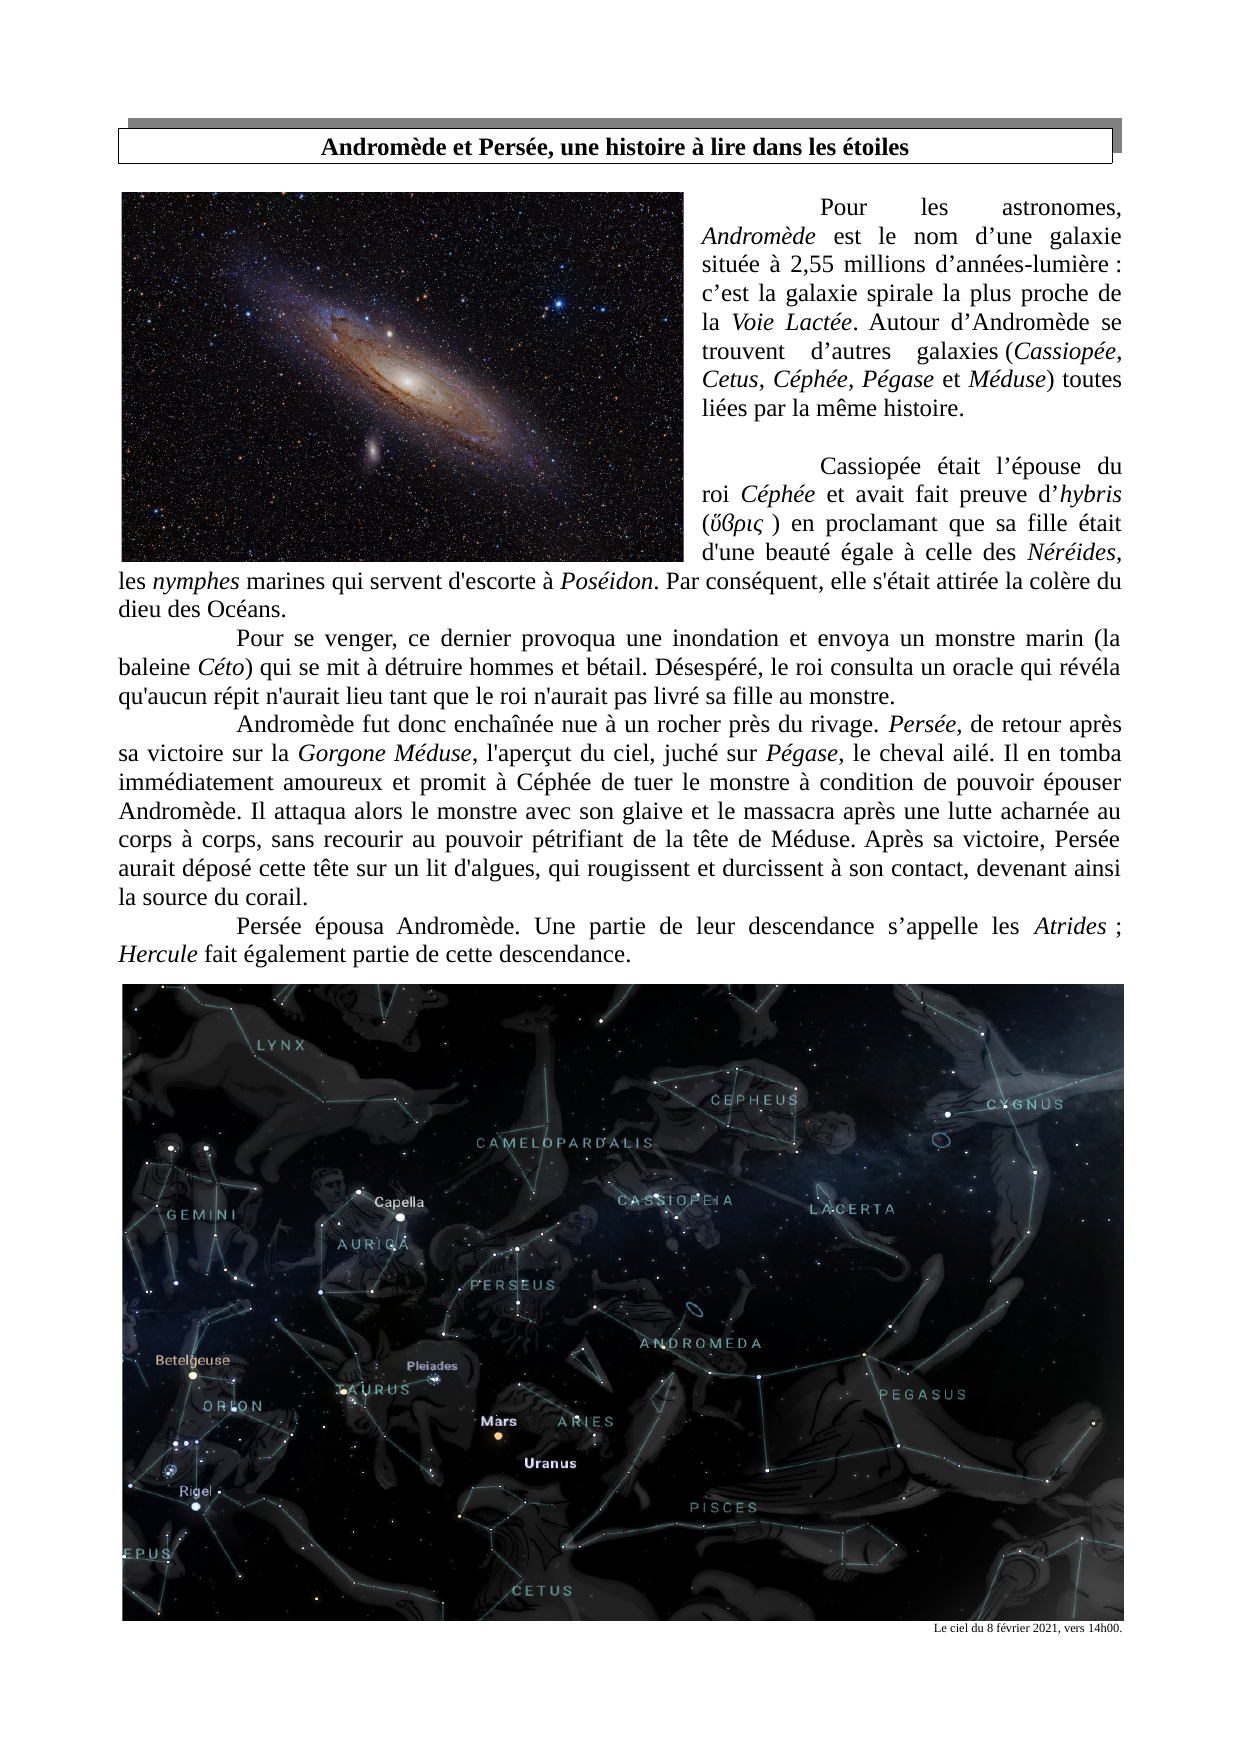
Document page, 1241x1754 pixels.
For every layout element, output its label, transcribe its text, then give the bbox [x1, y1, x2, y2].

picture [121, 192, 684, 562]
text Pour se venger, ce dernier provoqua une inondation et envoya un monstre marin (la baleine Céto) qui se mit à détruire hommes et bétail. Désespéré, le roi consulta un oracle qui révéla qu'aucun répit n'aurait lieu tant que le roi n'aurait pas livré sa fille au monstre. [118, 623, 1122, 709]
text Persée épousa Andromède. Une partie de leur descendance s’appelle les Atrides ; Hercule fait également partie de cette descendance. [118, 911, 1122, 968]
text Cassiopée était l’épouse du roi Céphée et avait fait preuve d’hybris (ὕϐρις ) en proclamant que sa fille était d'une beauté égale à celle des Néréides, les nymphes marines qui servent d'escorte à Poséidon. Par conséquent, elle s'était attirée la colère du dieu des Océans. [118, 451, 1122, 623]
picture [781, 984, 1124, 1621]
text Pour les astronomes, Andromède est le nom d’une galaxie située à 2,55 millions d’années-lumière : c’est la galaxie spirale la plus proche de la Voie Lactée. Autour d’Andromède se trouvent d’autres galaxies (Cassiopée, Cetus, Céphée, Pégase et Méduse) toutes liées par la même histoire. [684, 192, 1122, 422]
text Le ciel du 8 février 2021, vers 14h00. [118, 983, 1122, 1635]
text Andromède fut donc enchaînée nue à un rocher près du rivage. Persée, de retour après sa victoire sur la Gorgone Méduse, l'aperçut du ciel, juché sur Pégase, le cheval ailé. Il en tomba immédiatement amoureux et promit à Céphée de tuer le monstre à condition de pouvoir épouser Andromède. Il attaqua alors le monstre avec son glaive et le massacra après une lutte acharnée au corps à corps, sans recourir au pouvoir pétrifiant de la tête de Méduse. Après sa victoire, Persée aurait déposé cette tête sur un lit d'algues, qui rougissent et durcissent à son contact, devenant ainsi la source du corail. [118, 709, 1122, 911]
text Andromède et Persée, une histoire à lire dans les étoiles [119, 129, 1112, 163]
